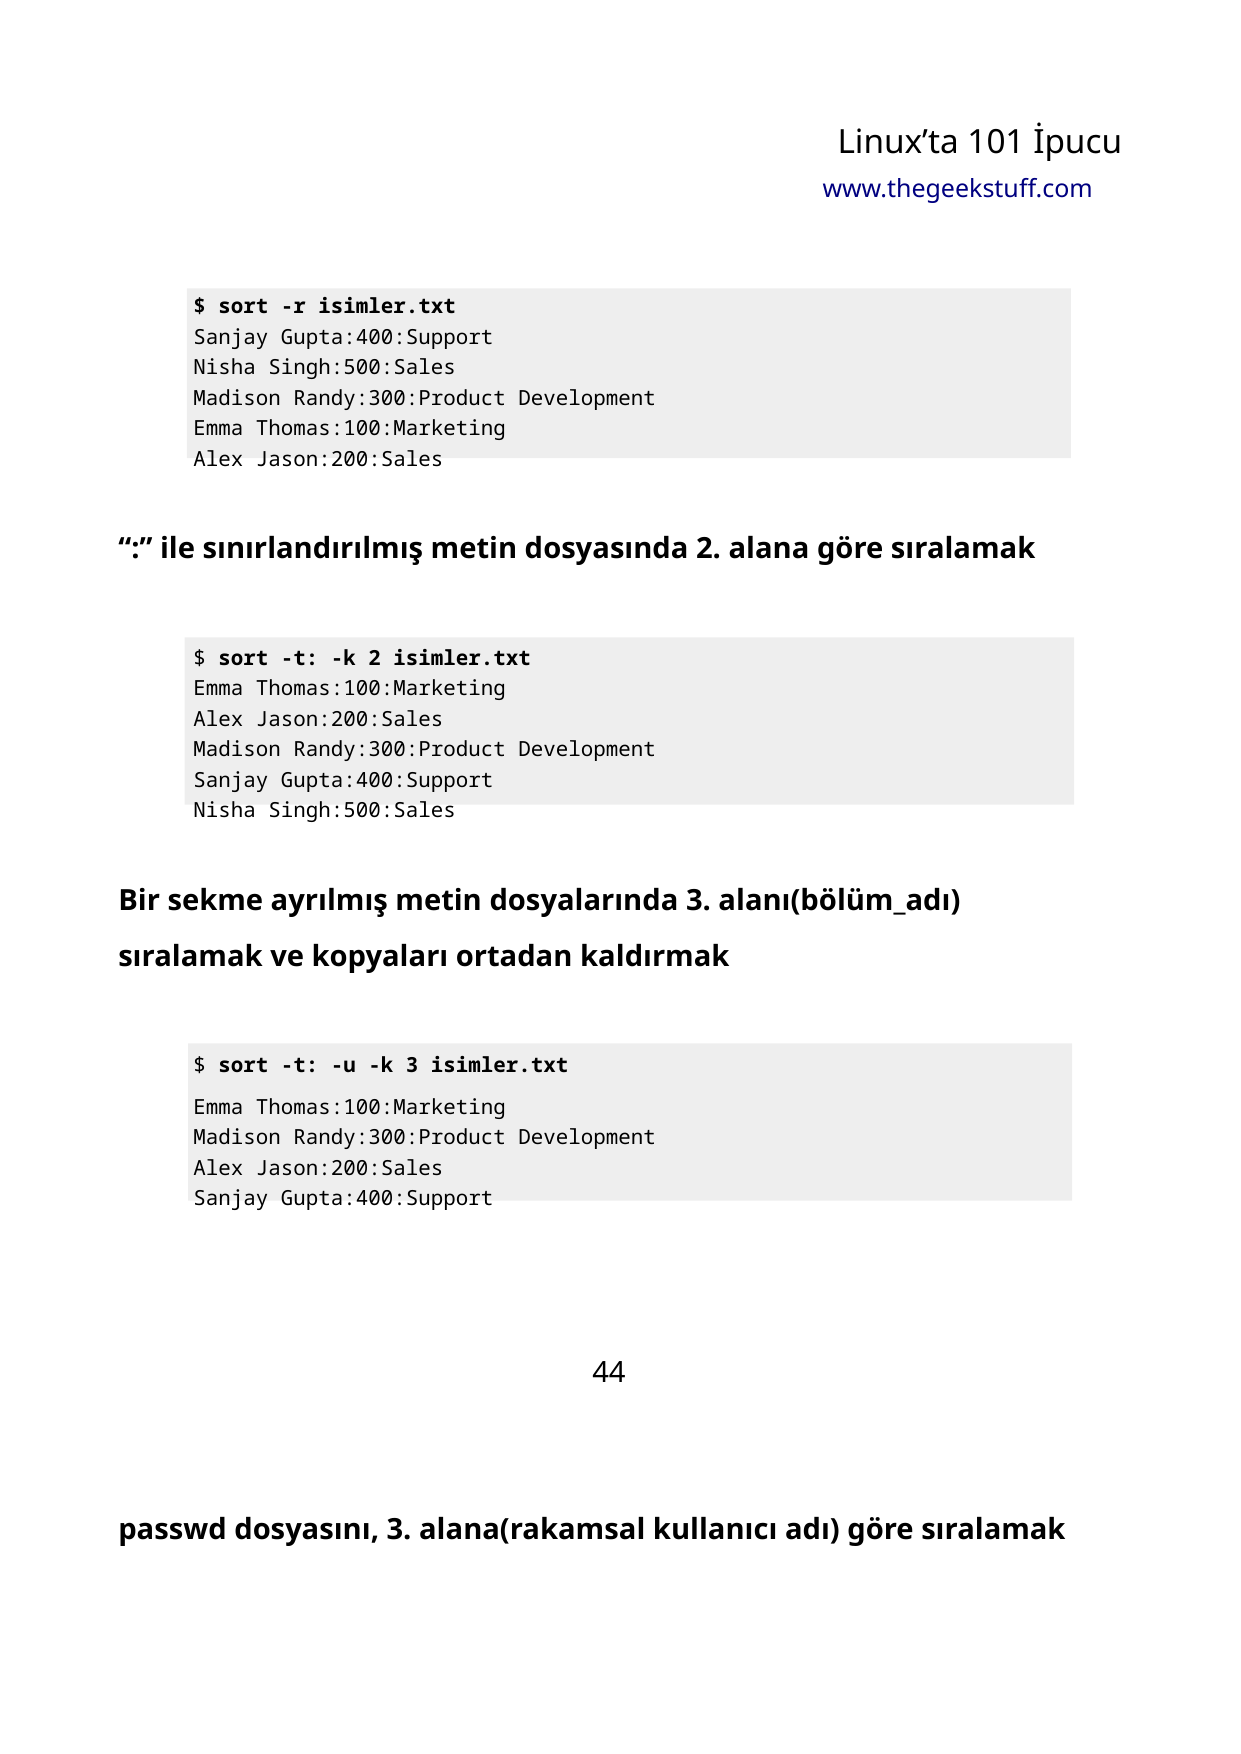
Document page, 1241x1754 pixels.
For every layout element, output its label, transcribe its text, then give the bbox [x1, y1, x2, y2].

text Nisha Singh:500:Sales [141, 352, 186, 381]
text 30 [118, 1351, 1099, 1391]
text Emma Thomas:100:Marketing [1075, 673, 1099, 702]
text Alex Jason:200:Sales [141, 704, 184, 732]
text Emma Thomas:100:Marketing [118, 1092, 188, 1120]
text Sanjay Gupta:400:Support [141, 765, 184, 793]
text Sanjay Gupta:400:Support [1071, 322, 1099, 350]
text Alex Jason:200:Sales [118, 444, 1099, 472]
text Sanjay Gupta:400:Support [118, 1183, 1099, 1212]
text Madison Randy:300:Product Development [1073, 1122, 1099, 1151]
text Alex Jason:200:Sales [141, 1153, 188, 1181]
text Emma Thomas:100:Marketing [141, 413, 186, 442]
text Nisha Singh:500:Sales [1071, 352, 1099, 381]
text $ sort -t: -u -k 3 isimler.txt [1073, 1050, 1099, 1078]
text Sanjay Gupta:400:Support [1075, 765, 1099, 793]
text $ sort -r isimler.txt [118, 291, 186, 320]
text $ sort -r isimler.txt [1071, 291, 1099, 320]
text $ sort -t: -u -k 3 isimler.txt [118, 1050, 188, 1078]
text Emma Thomas:100:Marketing [1071, 413, 1099, 442]
text “:” ile sınırlandırılmış metin dosyasında 2. alana göre sıralamak [118, 528, 1099, 567]
text Nisha Singh:500:Sales [118, 796, 1099, 824]
text Emma Thomas:100:Marketing [1073, 1092, 1099, 1120]
text $ sort -t: -k 2 isimler.txt [1075, 643, 1099, 671]
text Alex Jason:200:Sales [1073, 1153, 1099, 1181]
text passwd dosyasını, 3. alana(rakamsal kullanıcı adı) göre sıralamak [118, 1508, 1099, 1548]
text Madison Randy:300:Product Development [141, 1122, 188, 1151]
text Madison Randy:300:Product Development [141, 734, 184, 763]
text Bir sekme ayrılmış metin dosyalarında 3. alanı(bölüm_adı) sıralamak ve kopyaları ortadan kaldırmak [118, 879, 1099, 974]
text Madison Randy:300:Product Development [141, 383, 186, 411]
text Alex Jason:200:Sales [1075, 704, 1099, 732]
text Emma Thomas:100:Marketing [141, 673, 184, 702]
text $ sort -t: -k 2 isimler.txt [118, 643, 184, 671]
text Madison Randy:300:Product Development [1071, 383, 1099, 411]
text Sanjay Gupta:400:Support [141, 322, 186, 350]
